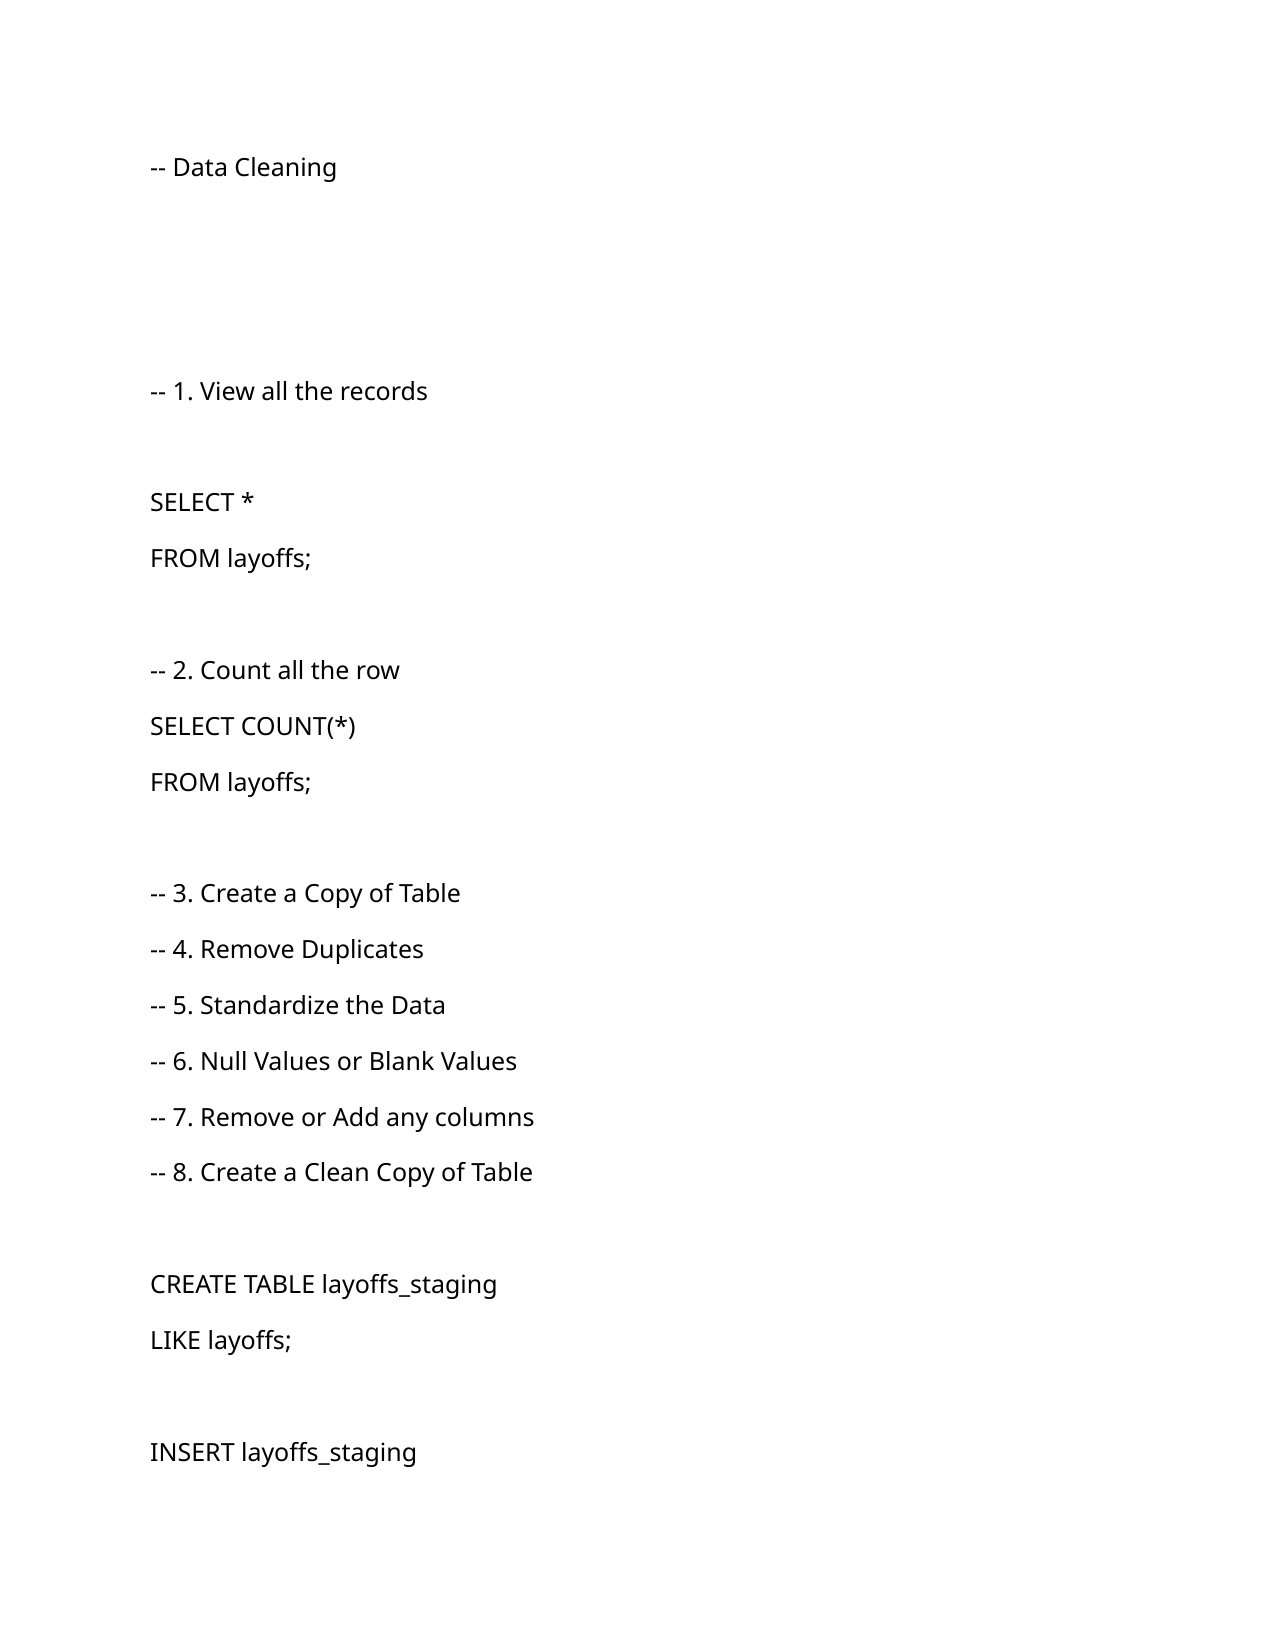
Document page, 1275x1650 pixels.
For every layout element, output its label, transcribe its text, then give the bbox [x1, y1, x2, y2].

text -- 4. Remove Duplicates [150, 932, 1125, 966]
text CREATE TABLE layoffs_staging [150, 1267, 1125, 1301]
text LIKE layoffs; [150, 1322, 1125, 1357]
text -- 6. Null Values or Blank Values [150, 1043, 1125, 1077]
text -- 5. Standardize the Data [150, 987, 1125, 1022]
text SELECT COUNT(*) [150, 708, 1125, 742]
text -- 3. Create a Copy of Table [150, 876, 1125, 910]
text -- Data Cleaning [150, 150, 1125, 184]
text FROM layoffs; [150, 541, 1125, 575]
text INSERT layoffs_staging [150, 1434, 1125, 1468]
text SELECT * [150, 485, 1125, 519]
text FROM layoffs; [150, 764, 1125, 798]
text -- 7. Remove or Add any columns [150, 1099, 1125, 1133]
text -- 2. Count all the row [150, 652, 1125, 687]
text -- 1. View all the records [150, 373, 1125, 407]
text -- 8. Create a Clean Copy of Table [150, 1155, 1125, 1189]
